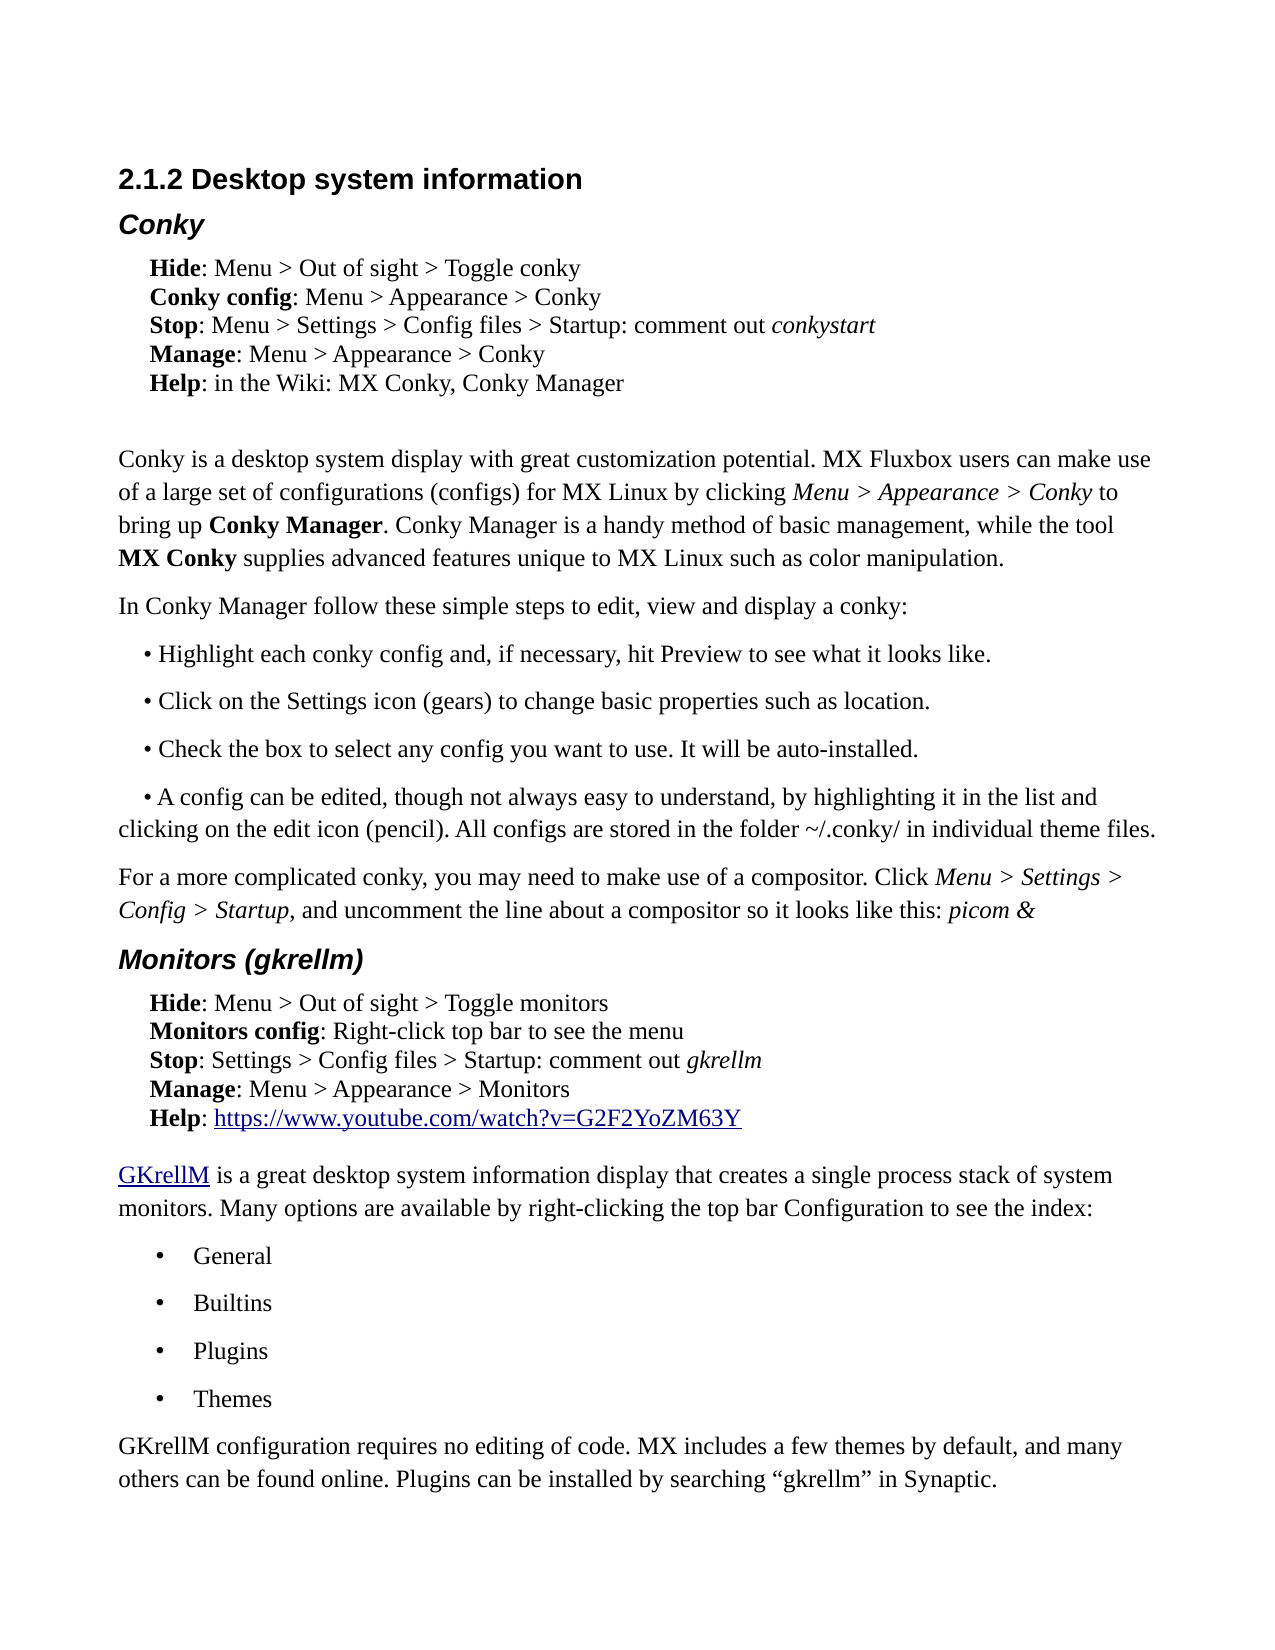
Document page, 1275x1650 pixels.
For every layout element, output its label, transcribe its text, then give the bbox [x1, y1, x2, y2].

text • Click on the Settings icon (gears) to change basic properties such as location. [118, 686, 1157, 715]
text Conky is a desktop system display with great customization potential. MX Fluxbox users can make use of a large set of configurations (configs) for MX Linux by clicking Menu > Appearance > Conky to bring up Conky Manager. Conky Manager is a handy method of basic management, while the tool MX Conky supplies advanced features unique to MX Linux such as color manipulation. [118, 444, 1157, 572]
text • Highlight each conky config and, if necessary, hit Preview to see what it looks like. [118, 639, 1157, 667]
text • Check the box to select any config you want to use. It will be auto-installed. [118, 734, 1157, 763]
text • A config can be edited, though not always easy to understand, by highlighting it in the list and clicking on the edit icon (pencil). All configs are stored in the folder ~/.conky/ in individual theme files. [118, 782, 1157, 843]
subtitle 2.1.2 Desktop system information [118, 162, 1157, 196]
subtitle Monitors (gkrellm) [118, 943, 1157, 975]
text Manage: Menu > Appearance > Conky [118, 339, 1157, 368]
text Stop: Menu > Settings > Config files > Startup: comment out conkystart [118, 311, 1157, 339]
text Hide: Menu > Out of sight > Toggle conky [118, 253, 1157, 282]
list Plugins [156, 1336, 1157, 1365]
text Stop: Settings > Config files > Startup: comment out gkrellm [118, 1045, 1157, 1074]
text GKrellM configuration requires no editing of code. MX includes a few themes by default, and many others can be found online. Plugins can be installed by searching “gkrellm” in Synaptic. [118, 1431, 1157, 1493]
text For a more complicated conky, you may need to make use of a compositor. Click Menu > Settings > Config > Startup, and uncomment the line about a compositor so it looks like this: picom & [118, 862, 1157, 924]
text Monitors config: Right-click top bar to see the menu [118, 1016, 1157, 1045]
text Help: in the Wiki: MX Conky, Conky Manager [118, 368, 1157, 397]
list Themes [156, 1384, 1157, 1412]
subtitle Conky [118, 208, 1157, 241]
text In Conky Manager follow these simple steps to edit, view and display a conky: [118, 591, 1157, 620]
text Hide: Menu > Out of sight > Toggle monitors [118, 988, 1157, 1016]
text Manage: Menu > Appearance > Monitors [118, 1074, 1157, 1103]
text Help: https://www.youtube.com/watch?v=G2F2YoZM63Y [118, 1103, 1157, 1131]
list Builtins [156, 1288, 1157, 1317]
text GKrellM is a great desktop system information display that creates a single process stack of system monitors. Many options are available by right-clicking the top bar Configuration to see the index: [118, 1160, 1157, 1222]
list General [156, 1241, 1157, 1269]
text Conky config: Menu > Appearance > Conky [118, 282, 1157, 311]
